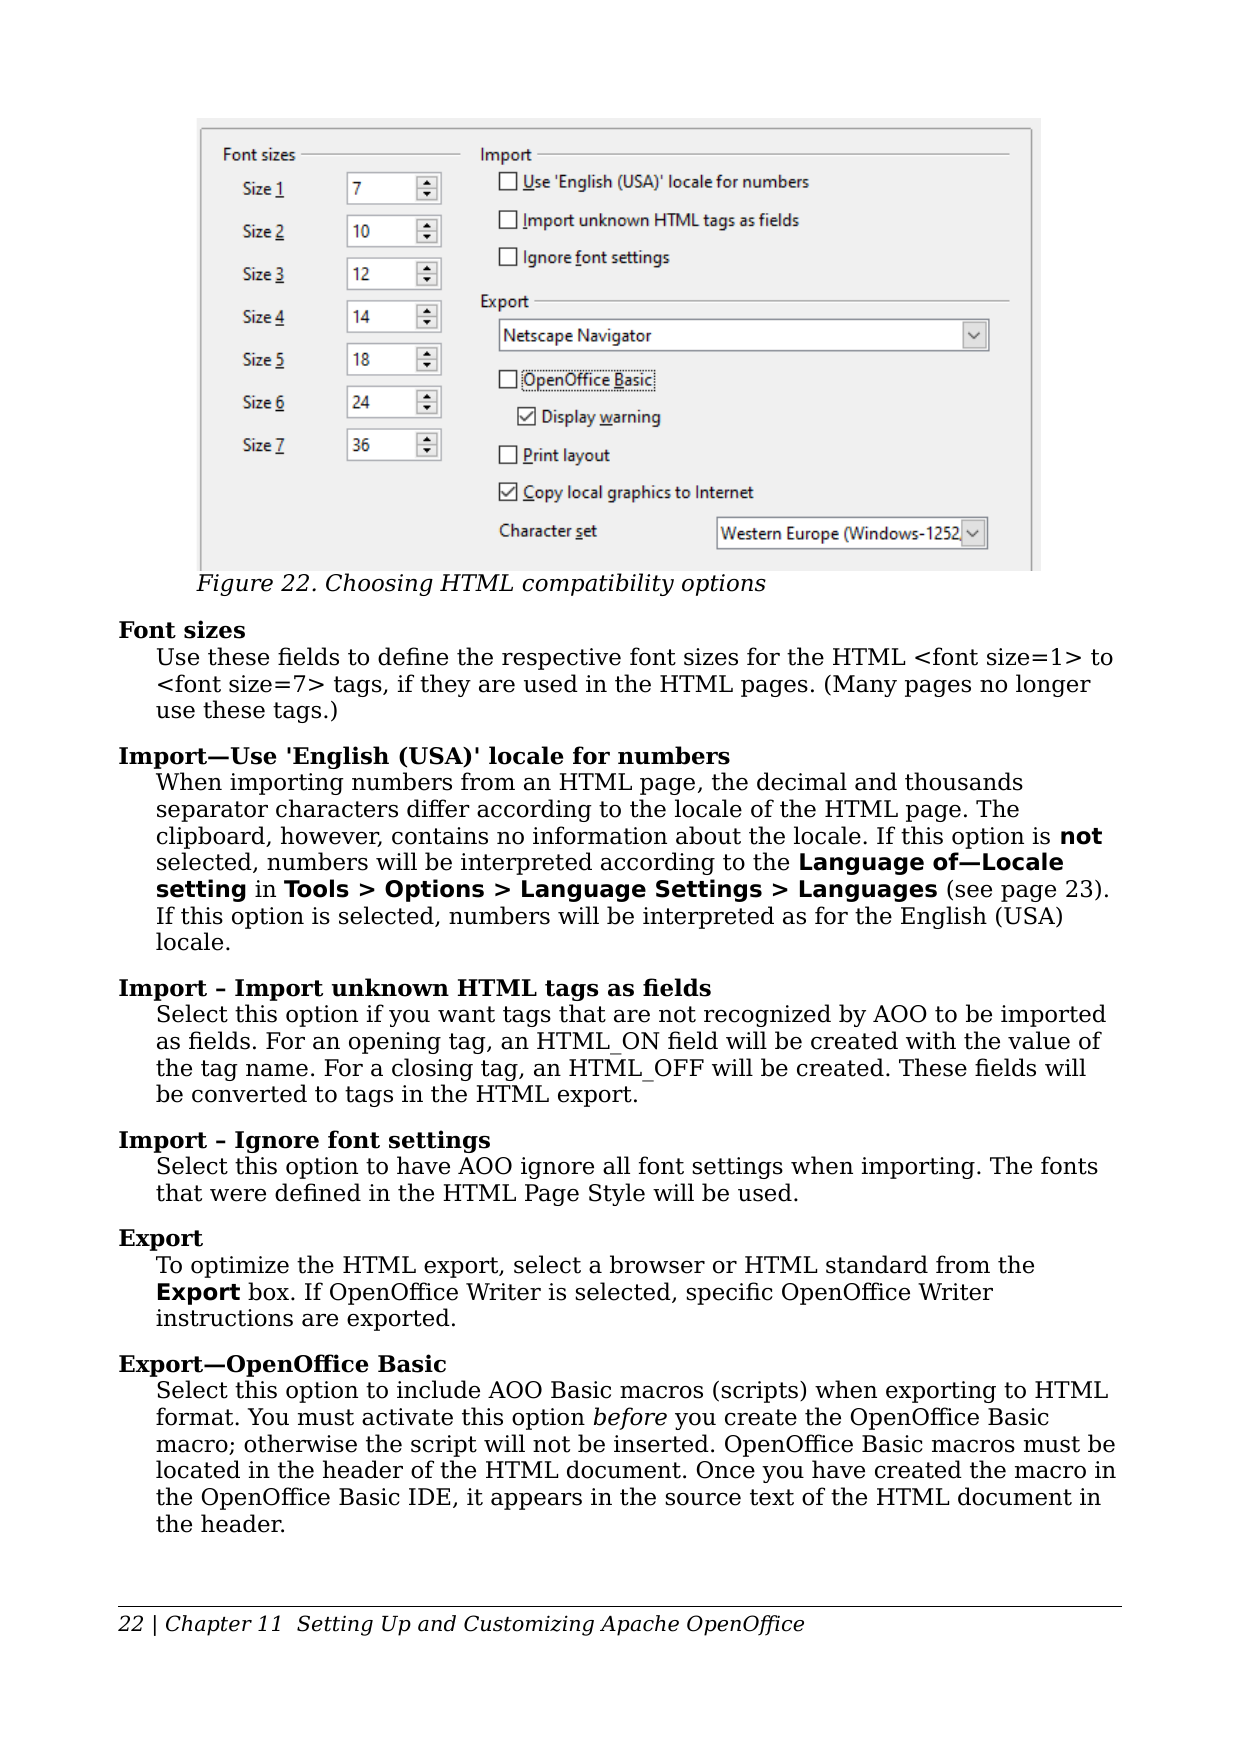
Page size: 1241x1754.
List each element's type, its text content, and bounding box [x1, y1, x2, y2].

text Font sizes [118, 617, 1122, 644]
text Import—Use 'English (USA)' locale for numbers [118, 743, 1122, 769]
text Import – Import unknown HTML tags as fields [118, 974, 1122, 1001]
text Select this option to include AOO Basic macros (scripts) when exporting to HTML format. You must activate this option before you create the OpenOffice Basic macro; otherwise the script will not be inserted. OpenOffice Basic macros must be located in the header of the HTML document. Once you have created the macro in the OpenOffice Basic IDE, it appears in the source text of the HTML document in the header. [156, 1377, 1122, 1537]
text Figure 22. Choosing HTML compatibility options [197, 118, 1043, 597]
text Import – Ignore font settings [118, 1127, 1122, 1153]
picture [196, 118, 1041, 571]
text Select this option to have AOO ignore all font settings when importing. The fonts that were defined in the HTML Page Style will be used. [156, 1153, 1122, 1207]
text Export—OpenOffice Basic [118, 1351, 1122, 1377]
text Use these fields to define the respective font sizes for the HTML <font size=1> to <font size=7> tags, if they are used in the HTML pages. (Many pages no longer use these tags.) [156, 644, 1122, 724]
text To optimize the HTML export, select a browser or HTML standard from the Export box. If OpenOffice Writer is selected, specific OpenOffice Writer instructions are exported. [156, 1252, 1122, 1332]
text Select this option if you want tags that are not recognized by AOO to be imported as fields. For an opening tag, an HTML_ON field will be created with the value of the tag name. For a closing tag, an HTML_OFF will be created. These fields will be converted to tags in the HTML export. [156, 1001, 1122, 1108]
text Export [118, 1225, 1122, 1252]
text When importing numbers from an HTML page, the decimal and thousands separator characters differ according to the locale of the HTML page. The clipboard, however, contains no information about the locale. If this option is not selected, numbers will be interpreted according to the Language of—Locale setting in Tools > Options > Language Settings > Languages (see page 23). If this option is selected, numbers will be interpreted as for the English (USA) locale. [156, 769, 1122, 956]
